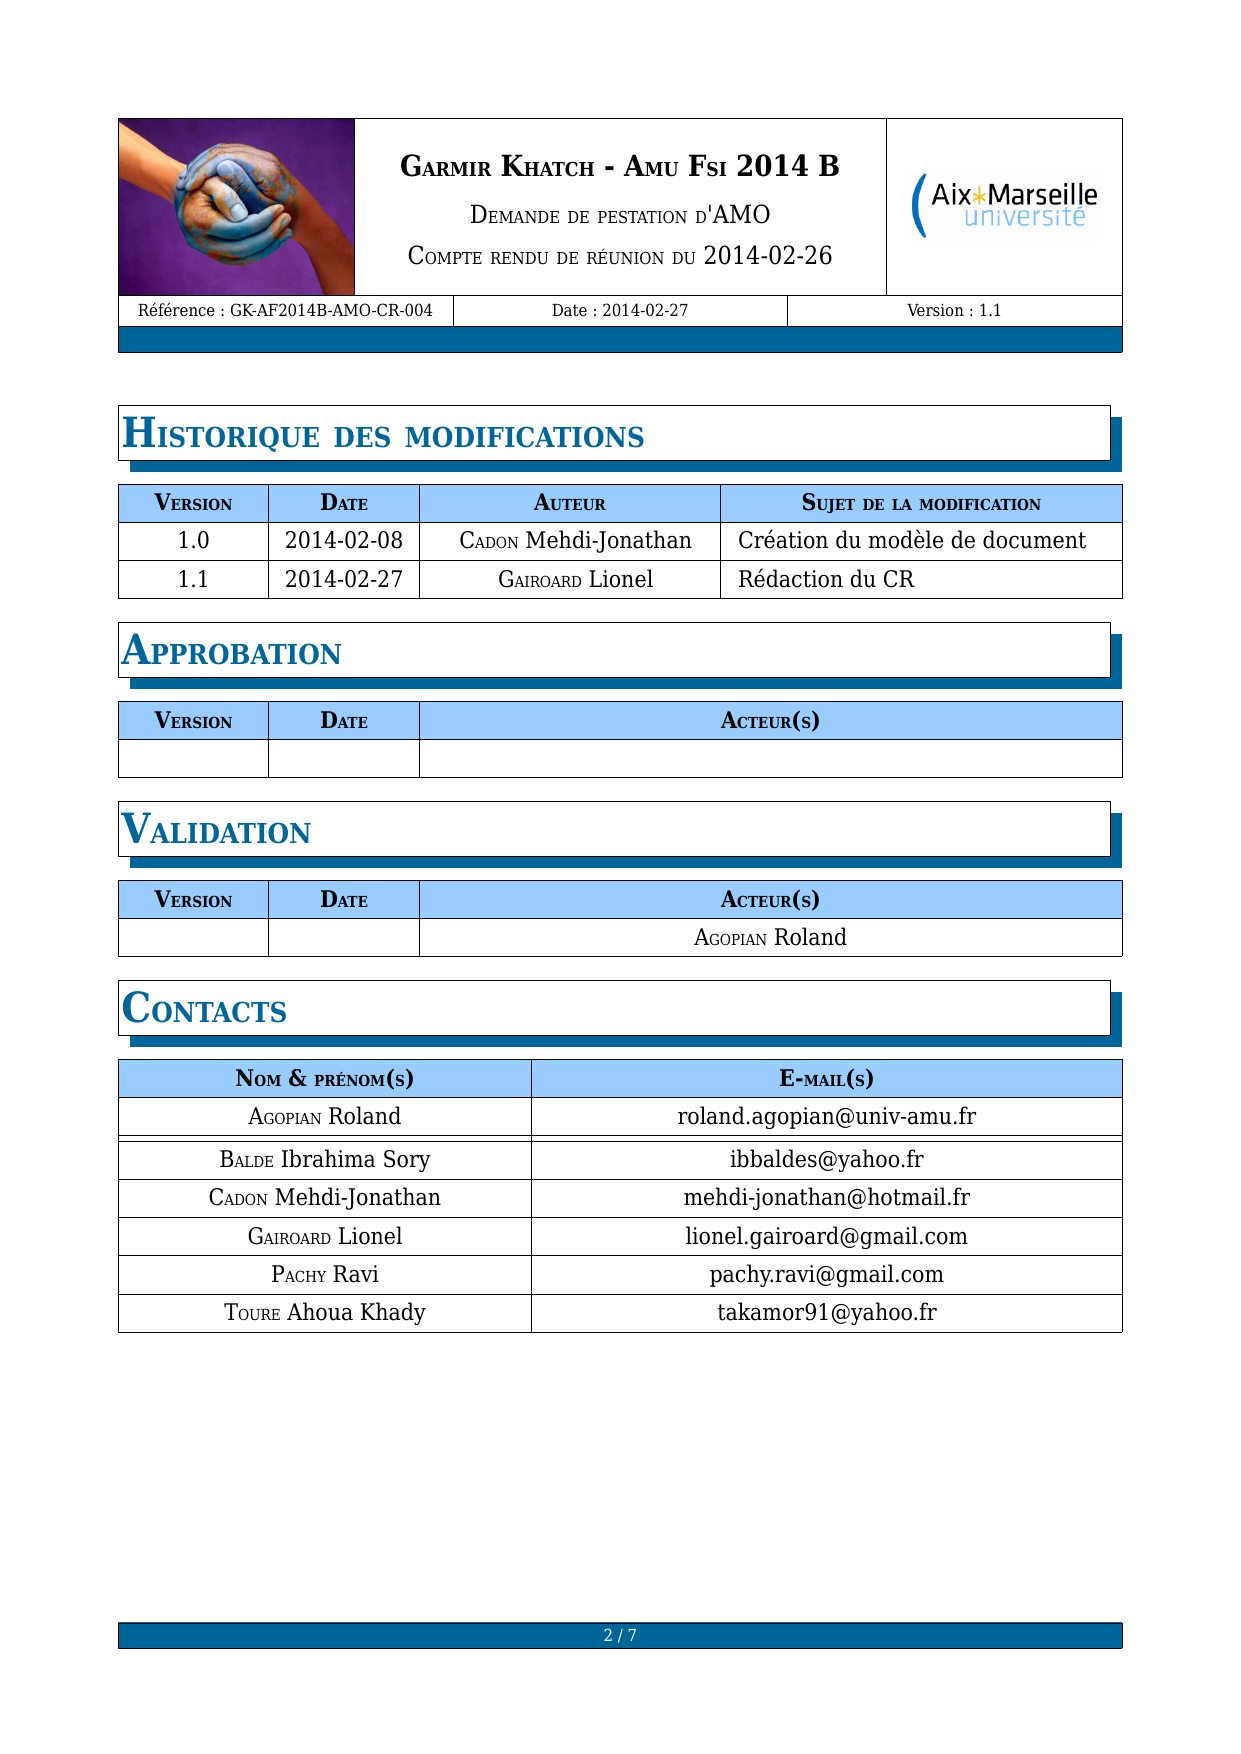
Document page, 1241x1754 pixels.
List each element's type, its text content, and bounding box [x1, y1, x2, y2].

table_header Date [269, 485, 419, 522]
picture [119, 119, 354, 295]
table_header Version [119, 485, 268, 522]
table_header Date [269, 702, 419, 739]
table_cell Balde Ibrahima Sory [119, 1142, 531, 1179]
table_cell [119, 740, 268, 777]
table_cell 2014-02-08 [269, 523, 419, 560]
table_header Acteur(s) [420, 702, 1122, 739]
table_header Nom & prénom(s) [119, 1060, 531, 1097]
table_cell 1.1 [119, 561, 268, 598]
table_cell Toure Ahoua Khady [119, 1295, 531, 1332]
table_header Sujet de la modification [721, 485, 1122, 522]
table_cell roland.agopian@univ-amu.fr [532, 1098, 1122, 1135]
table_cell Cadon Mehdi-Jonathan [420, 523, 720, 560]
text Historique des modifications [119, 406, 1110, 460]
table_header Version [119, 881, 268, 918]
table_cell Gairoard Lionel [420, 561, 720, 598]
table_header Version [119, 702, 268, 739]
table_cell mehdi-jonathan@hotmail.fr [532, 1180, 1122, 1217]
table_cell [532, 1136, 1122, 1141]
table_cell [269, 740, 419, 777]
text Validation [119, 802, 1110, 856]
table_cell Agopian Roland [420, 919, 1122, 956]
text Contacts [119, 981, 1110, 1035]
text Approbation [119, 623, 1110, 677]
table_cell [119, 1136, 531, 1141]
table_cell lionel.gairoard@gmail.com [532, 1218, 1122, 1255]
table_cell [269, 919, 419, 956]
table_cell ibbaldes@yahoo.fr [532, 1142, 1122, 1179]
table_cell Rédaction du CR [721, 561, 1122, 598]
table_header Date [269, 881, 419, 918]
table_cell Pachy Ravi [119, 1256, 531, 1293]
table_cell pachy.ravi@gmail.com [532, 1256, 1122, 1293]
table_header Acteur(s) [420, 881, 1122, 918]
table_cell Gairoard Lionel [119, 1218, 531, 1255]
table_cell Agopian Roland [119, 1098, 531, 1135]
table_cell 1.0 [119, 523, 268, 560]
table_header E-mail(s) [532, 1060, 1122, 1097]
table_cell [420, 740, 1122, 777]
table_cell 2014-02-27 [269, 561, 419, 598]
table_cell Création du modèle de document [721, 523, 1122, 560]
picture [887, 126, 1122, 288]
table_cell Cadon Mehdi-Jonathan [119, 1180, 531, 1217]
table_cell [119, 919, 268, 956]
table_cell takamor91@yahoo.fr [532, 1295, 1122, 1332]
table_header Auteur [420, 485, 720, 522]
